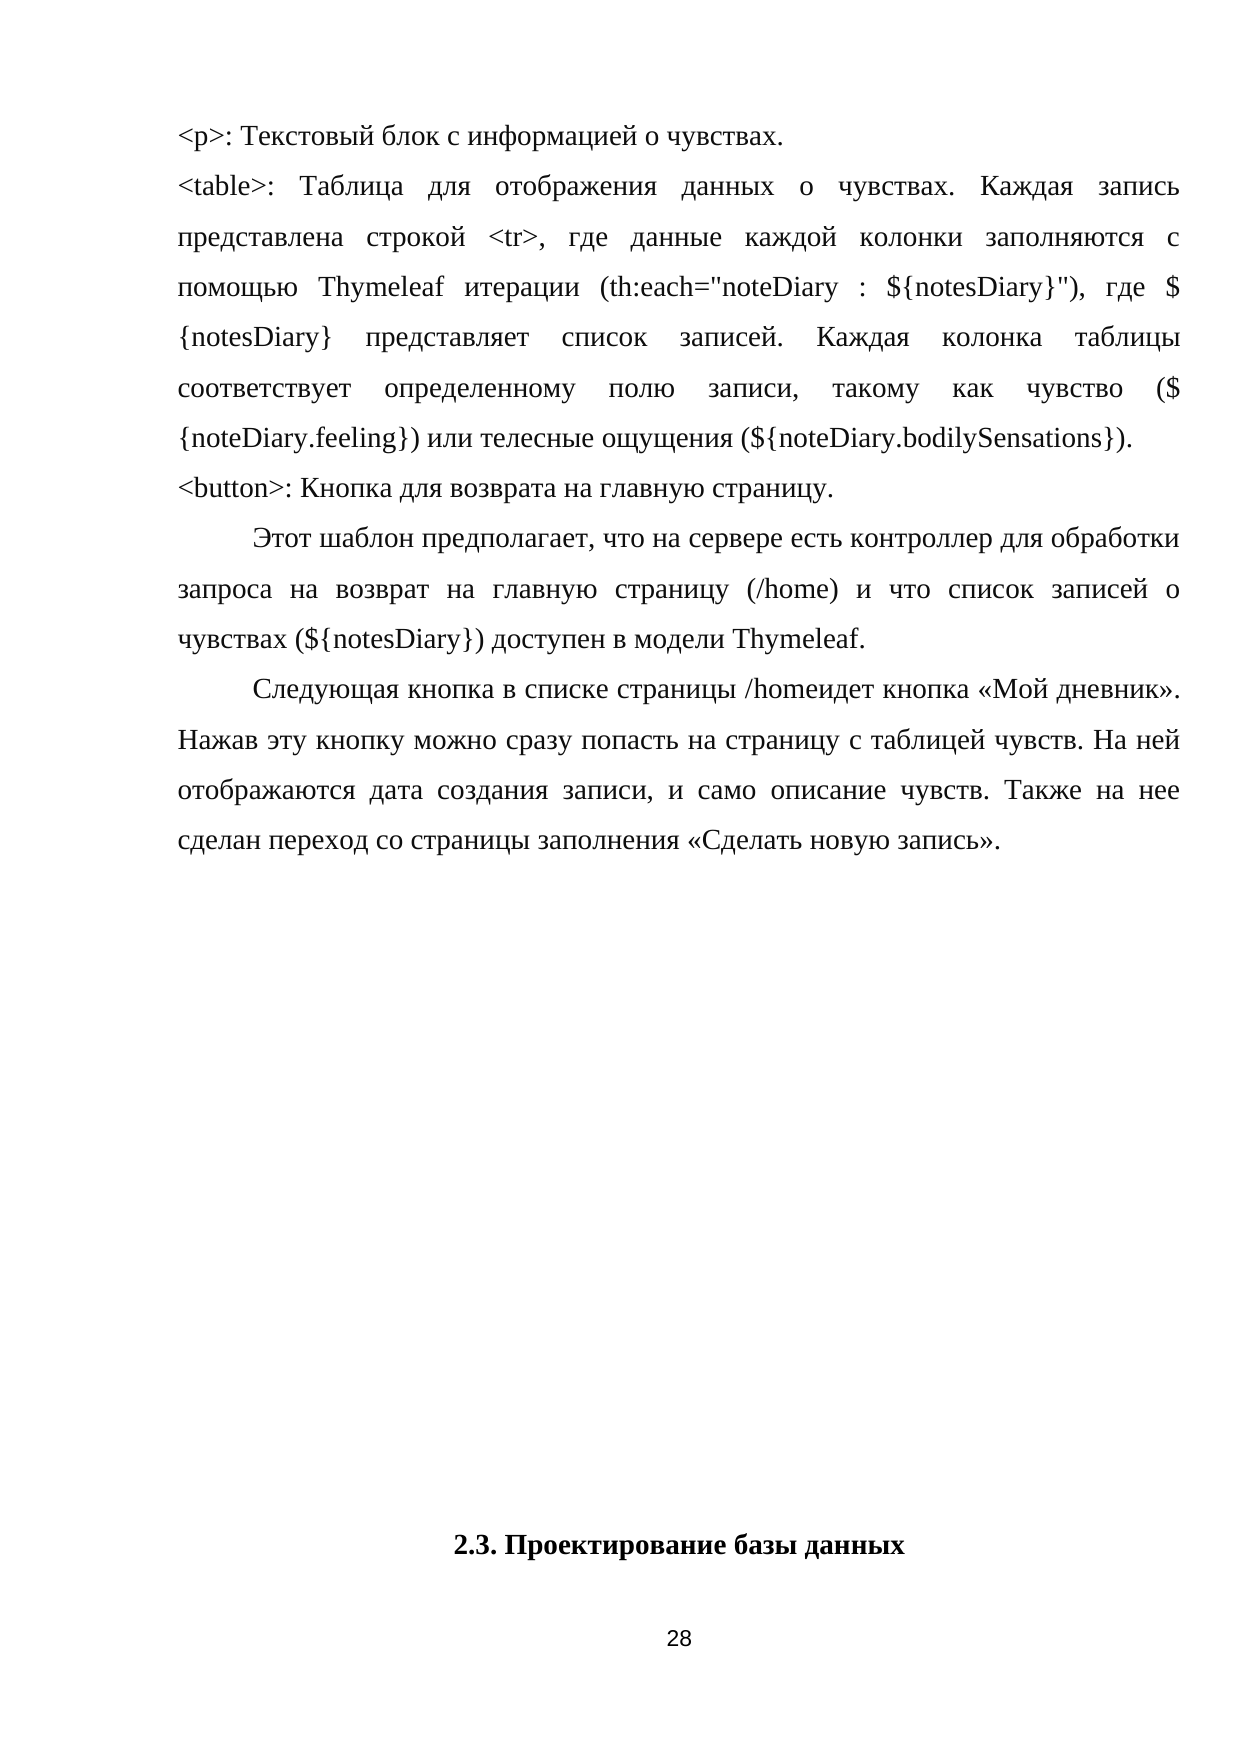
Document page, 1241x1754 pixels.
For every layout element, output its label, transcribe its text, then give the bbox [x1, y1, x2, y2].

text <button>: Кнопка для возврата на главную страницу. [177, 470, 1181, 504]
text <p>: Текстовый блок с информацией о чувствах. [177, 118, 1181, 152]
text Этот шаблон предполагает, что на сервере есть контроллер для обработки запроса на возврат на главную страницу (/home) и что список записей о чувствах (${notesDiary}) доступен в модели Thymeleaf. [177, 521, 1181, 655]
text Следующая кнопка в списке страницы /homeидет кнопка «Мой дневник». Нажав эту кнопку можно сразу попасть на страницу с таблицей чувств. На ней отображаются дата создания записи, и само описание чувств. Также на нее сделан переход со страницы заполнения «Сделать новую запись». [177, 672, 1181, 856]
text 2.3. Проектирование базы данных [177, 1527, 1181, 1560]
text <table>: Таблица для отображения данных о чувствах. Каждая запись представлена строкой <tr>, где данные каждой колонки заполняются с помощью Thymeleaf итерации (th:each="noteDiary : ${notesDiary}"), где ${notesDiary} представляет список записей. Каждая колонка таблицы соответствует определенному полю записи, такому как чувство (${noteDiary.feeling}) или телесные ощущения (${noteDiary.bodilySensations}). [177, 168, 1181, 453]
